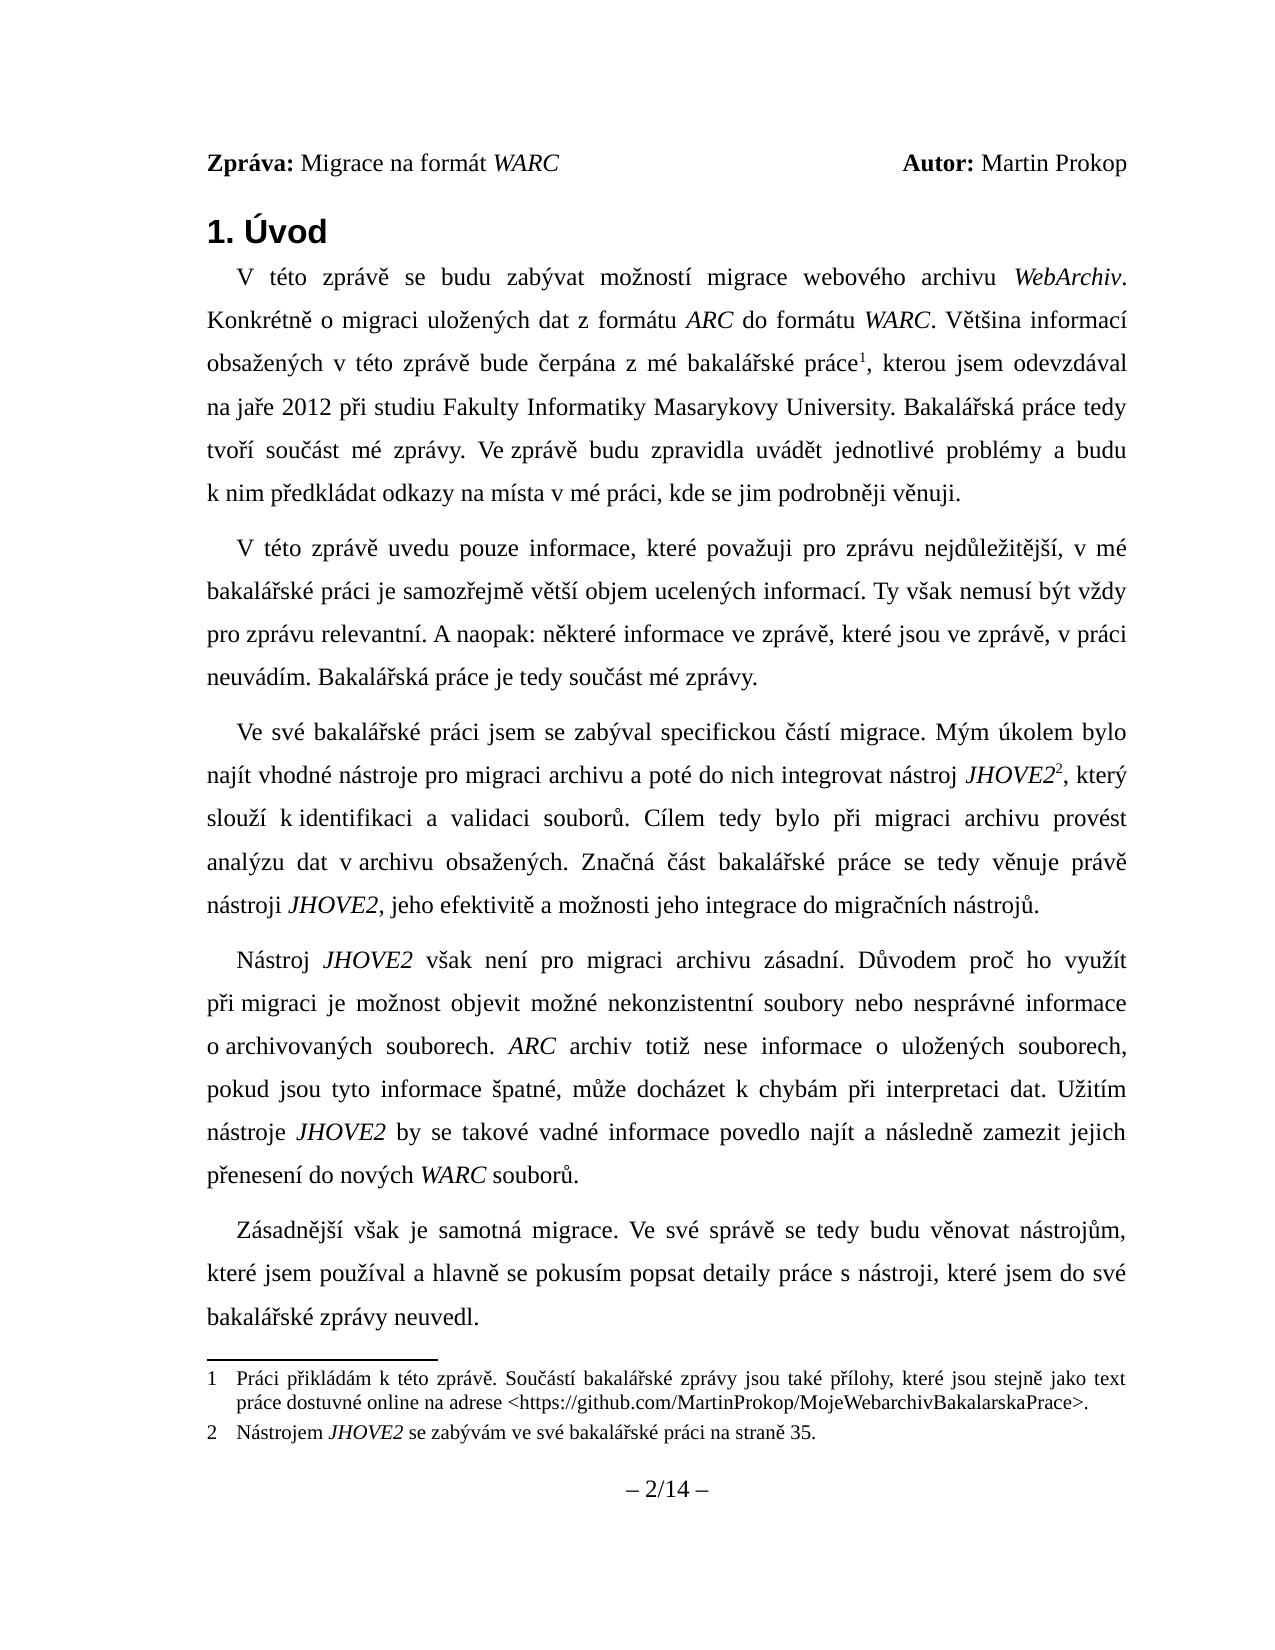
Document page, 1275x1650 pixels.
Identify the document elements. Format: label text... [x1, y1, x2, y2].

text Ve své bakalářské práci jsem se zabýval specifickou částí migrace. Mým úkolem bylo najít vhodné nástroje pro migraci archivu a poté do nich integrovat nástroj JHOVE2, který slouží k identifikaci a validaci souborů. Cílem tedy bylo při migraci archivu provést analýzu dat v archivu obsažených. Značná část bakalářské práce se tedy věnuje právě nástroji JHOVE2, jeho efektivitě a možnosti jeho integrace do migračních nástrojů. [207, 717, 1127, 918]
text Práci přikládám k této zprávě. Součástí bakalářské zprávy jsou také přílohy, které jsou stejně jako text práce dostuvné online na adrese <https://github.com/MartinProkop/MojeWebarchivBakalarskaPrace>. [207, 1366, 1127, 1414]
text Zásadnější však je samotná migrace. Ve své správě se tedy budu věnovat nástrojům, které jsem používal a hlavně se pokusím popsat detaily práce s nástroji, které jsem do své bakalářské zprávy neuvedl. [207, 1215, 1127, 1330]
text V této zprávě uvedu pouze informace, které považuji pro zprávu nejdůležitější, v mé bakalářské práci je samozřejmě větší objem ucelených informací. Ty však nemusí být vždy pro zprávu relevantní. A naopak: některé informace ve zprávě, které jsou ve zprávě, v práci neuvádím. Bakalářská práce je tedy součást mé zprávy. [207, 533, 1127, 691]
text Nástroj JHOVE2 však není pro migraci archivu zásadní. Důvodem proč ho využít při migraci je možnost objevit možné nekonzistentní soubory nebo nesprávné informace o archivovaných souborech. ARC archiv totiž nese informace o uložených souborech, pokud jsou tyto informace špatné, může docházet k chybám při interpretaci dat. Užitím nástroje JHOVE2 by se takové vadné informace povedlo najít a následně zamezit jejich přenesení do nových WARC souborů. [207, 945, 1127, 1189]
text V této zprávě se budu zabývat možností migrace webového archivu WebArchiv. Konkrétně o migraci uložených dat z formátu ARC do formátu WARC. Většina informací obsažených v této zprávě bude čerpána z mé bakalářské práce, kterou jsem odevzdával na jaře 2012 při studiu Fakulty Informatiky Masarykovy University. Bakalářská práce tedy tvoří součást mé zprávy. Ve zprávě budu zpravidla uvádět jednotlivé problémy a budu k nim předkládat odkazy na místa v mé práci, kde se jim podrobněji věnuji. [207, 262, 1127, 507]
subtitle 1. Úvod [207, 212, 1127, 250]
text Nástrojem JHOVE2 se zabývám ve své bakalářské práci na straně 35. [207, 1420, 1127, 1444]
